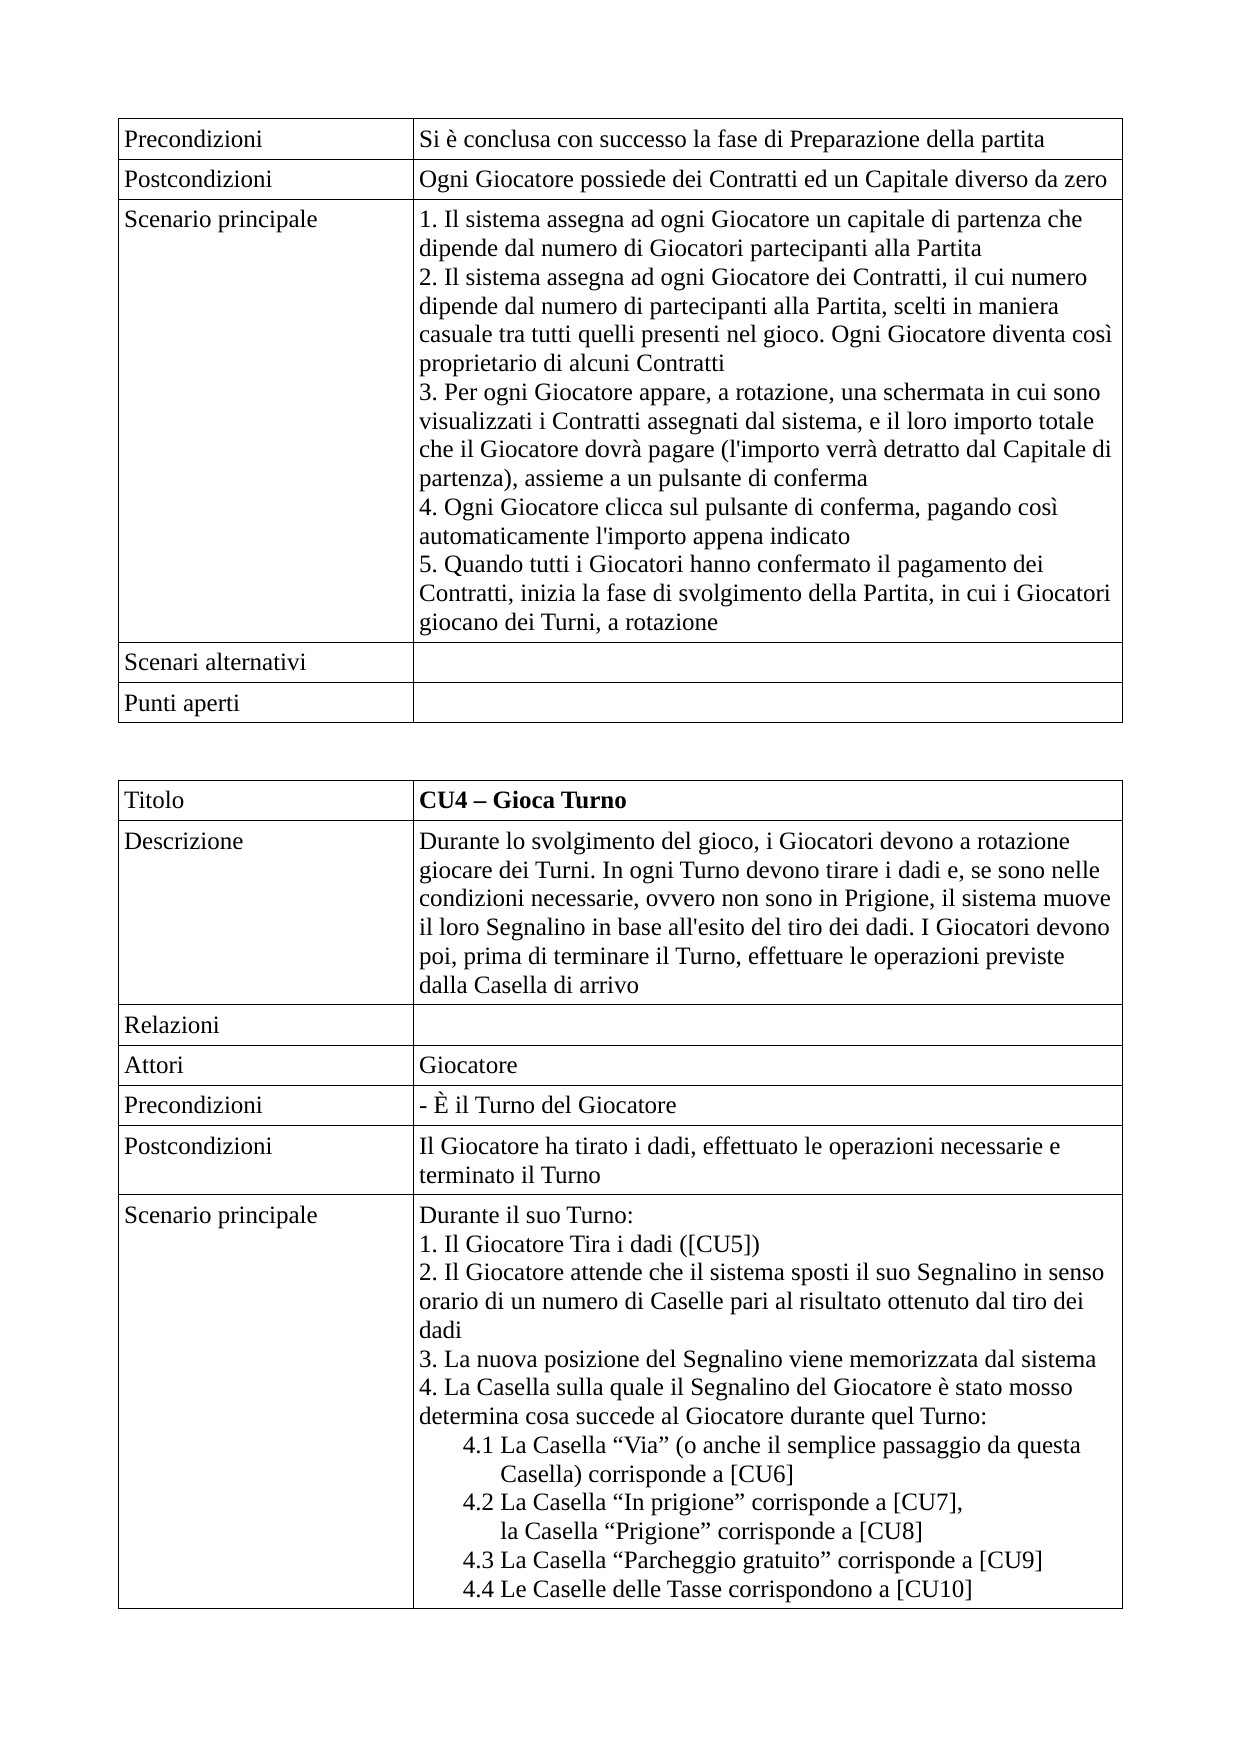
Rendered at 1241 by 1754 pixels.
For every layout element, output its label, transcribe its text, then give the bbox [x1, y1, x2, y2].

table_cell Si è conclusa con successo la fase di Preparazione della partita [414, 119, 1122, 158]
table_cell Durante lo svolgimento del gioco, i Giocatori devono a rotazione giocare dei Turni. In ogni Turno devono tirare i dadi e, se sono nelle condizioni necessarie, ovvero non sono in Prigione, il sistema muove il loro Segnalino in base all'esito del tiro dei dadi. I Giocatori devono poi, prima di terminare il Turno, effettuare le operazioni previste dalla Casella di arrivo [414, 821, 1122, 1004]
table_cell Punti aperti [119, 683, 413, 722]
table_cell Postcondizioni [119, 1126, 413, 1194]
table_header Titolo [119, 781, 413, 820]
table_cell Durante il suo Turno: 1. Il Giocatore Tira i dadi ([CU5]) 2. Il Giocatore attende che il sistema sposti il suo Segnalino in senso orario di un numero di Caselle pari al risultato ottenuto dal tiro dei dadi 3. La nuova posizione del Segnalino viene memorizzata dal sistema 4. La Casella sulla quale il Segnalino del Giocatore è stato mosso determina cosa succede al Giocatore durante quel Turno: 4.1 La Casella “Via” (o anche il semplice passaggio da questa Casella) corrisponde a [CU6] 4.2 La Casella “In prigione” corrisponde a [CU7], la Casella “Prigione” corrisponde a [CU8] 4.3 La Casella “Parcheggio gratuito” corrisponde a [CU9] 4.4 Le Caselle delle Tasse corrispondono a [CU10] [414, 1195, 1122, 1608]
table_cell [414, 1005, 1122, 1044]
table_cell Scenario principale [119, 1195, 413, 1608]
table_cell [414, 683, 1122, 722]
table_cell - È il Turno del Giocatore [414, 1086, 1122, 1125]
table_cell Precondizioni [119, 119, 413, 158]
table_cell Giocatore [414, 1046, 1122, 1085]
table_cell Precondizioni [119, 1086, 413, 1125]
table_cell Postcondizioni [119, 160, 413, 199]
table_cell Scenari alternativi [119, 643, 413, 682]
table_cell 1. Il sistema assegna ad ogni Giocatore un capitale di partenza che dipende dal numero di Giocatori partecipanti alla Partita 2. Il sistema assegna ad ogni Giocatore dei Contratti, il cui numero dipende dal numero di partecipanti alla Partita, scelti in maniera casuale tra tutti quelli presenti nel gioco. Ogni Giocatore diventa così proprietario di alcuni Contratti 3. Per ogni Giocatore appare, a rotazione, una schermata in cui sono visualizzati i Contratti assegnati dal sistema, e il loro importo totale che il Giocatore dovrà pagare (l'importo verrà detratto dal Capitale di partenza), assieme a un pulsante di conferma 4. Ogni Giocatore clicca sul pulsante di conferma, pagando così automaticamente l'importo appena indicato 5. Quando tutti i Giocatori hanno confermato il pagamento dei Contratti, inizia la fase di svolgimento della Partita, in cui i Giocatori giocano dei Turni, a rotazione [414, 200, 1122, 642]
table_cell Descrizione [119, 821, 413, 1004]
table_cell Attori [119, 1046, 413, 1085]
table_cell Relazioni [119, 1005, 413, 1044]
table_cell Scenario principale [119, 200, 413, 642]
table_cell Ogni Giocatore possiede dei Contratti ed un Capitale diverso da zero [414, 160, 1122, 199]
table_cell [414, 643, 1122, 682]
table_cell Il Giocatore ha tirato i dadi, effettuato le operazioni necessarie e terminato il Turno [414, 1126, 1122, 1194]
table_header CU4 – Gioca Turno [414, 781, 1122, 820]
